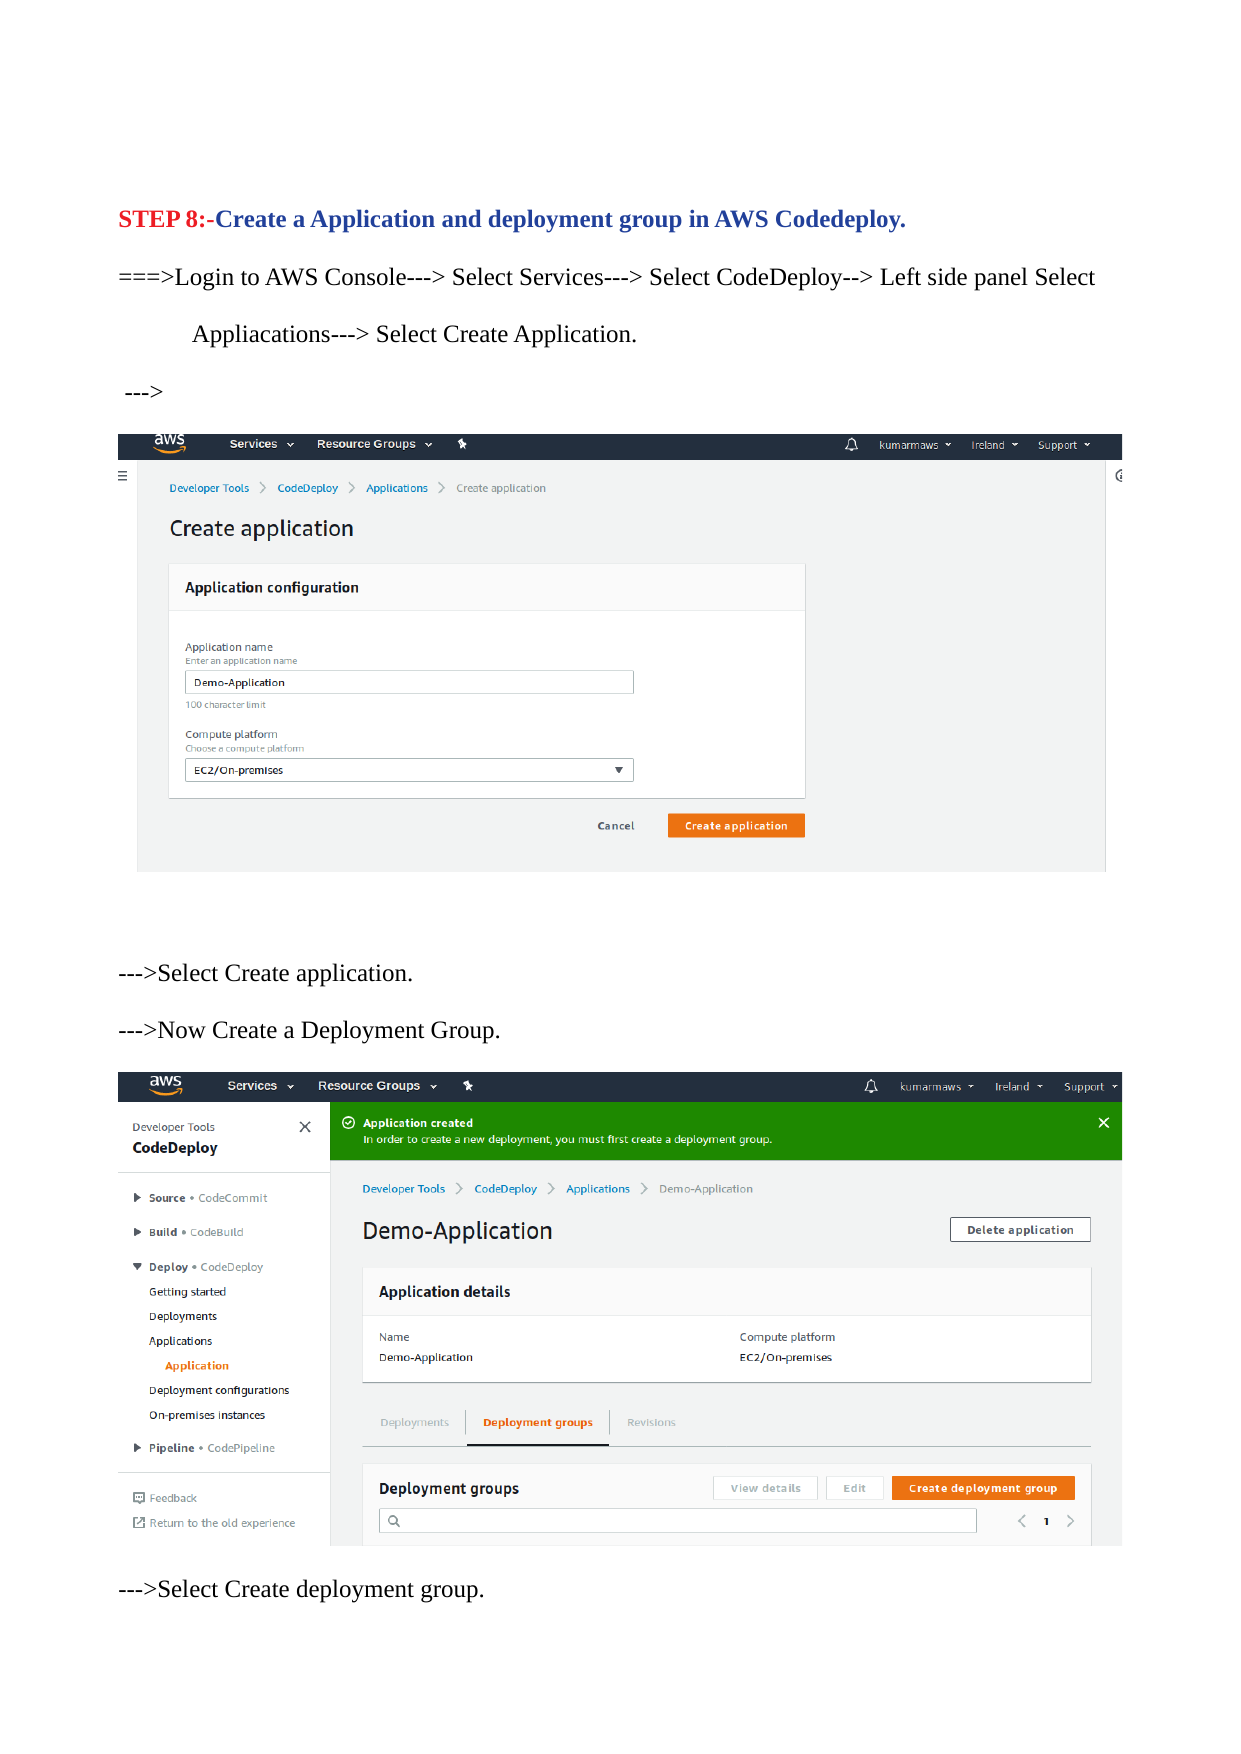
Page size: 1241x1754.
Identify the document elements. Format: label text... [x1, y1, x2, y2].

text --->Now Create a Deployment Group. [118, 1015, 1122, 1044]
text --->Select Create deployment group. [118, 1574, 1122, 1603]
text ---> [118, 377, 1122, 406]
picture [118, 1072, 1123, 1546]
text ===>Login to AWS Console---> Select Services---> Select CodeDeploy--> Left side panel Select [118, 262, 1122, 291]
text --->Select Create application. [118, 958, 1122, 987]
picture [118, 434, 1123, 872]
text STEP 8:-Create a Application and deployment group in AWS Codedeploy. [118, 204, 1122, 233]
text Appliacations---> Select Create Application. [118, 319, 1122, 348]
